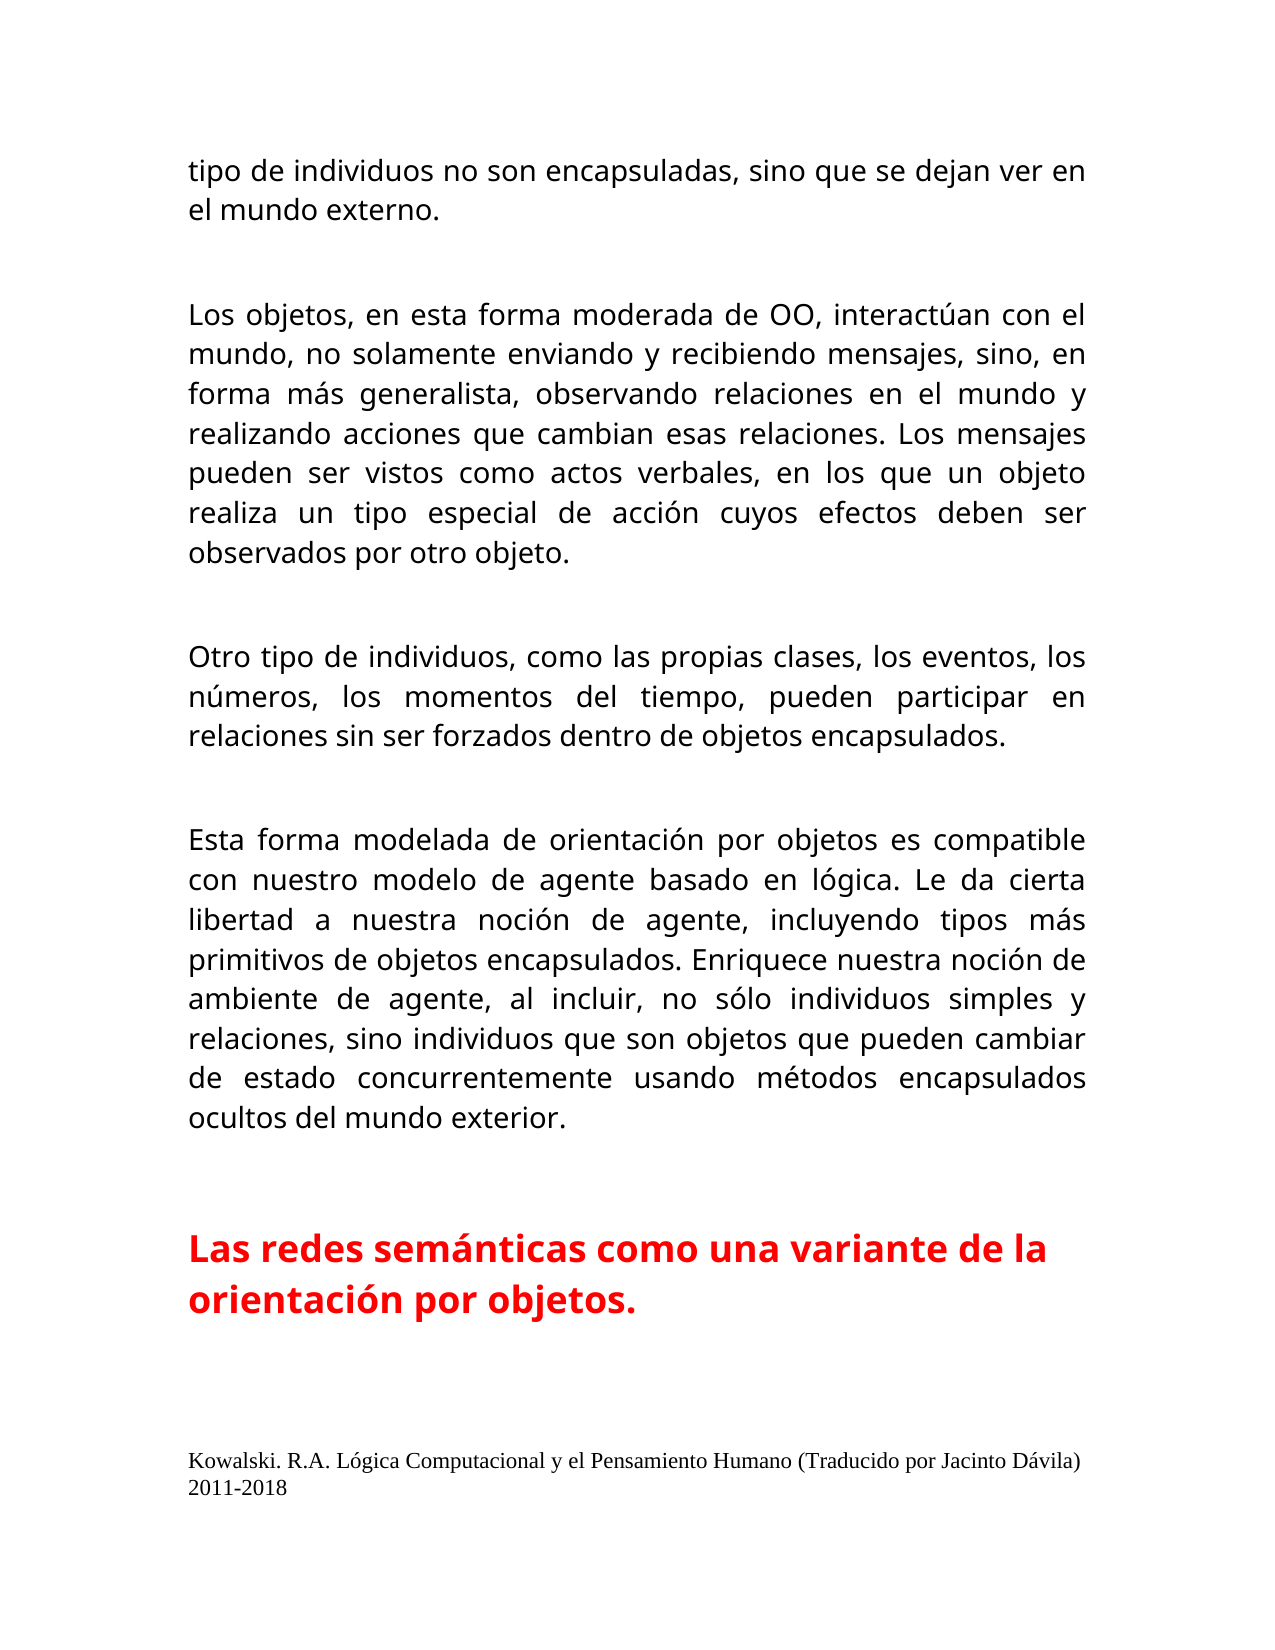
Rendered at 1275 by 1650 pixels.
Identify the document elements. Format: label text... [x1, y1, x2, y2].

text Los objetos, en esta forma moderada de OO, interactúan con el mundo, no solamente enviando y recibiendo mensajes, sino, en forma más generalista, observando relaciones en el mundo y realizando acciones que cambian esas relaciones. Los mensajes pueden ser vistos como actos verbales, en los que un objeto realiza un tipo especial de acción cuyos efectos deben ser observados por otro objeto. [188, 294, 1087, 572]
text Esta forma modelada de orientación por objetos es compatible con nuestro modelo de agente basado en lógica. Le da cierta libertad a nuestra noción de agente, incluyendo tipos más primitivos de objetos encapsulados. Enriquece nuestra noción de ambiente de agente, al incluir, no sólo individuos simples y relaciones, sino individuos que son objetos que pueden cambiar de estado concurrentemente usando métodos encapsulados ocultos del mundo exterior. [188, 820, 1087, 1137]
text tipo de individuos no son encapsuladas, sino que se dejan ver en el mundo externo. [188, 150, 1087, 229]
text Otro tipo de individuos, como las propias clases, los eventos, los números, los momentos del tiempo, pueden participar en relaciones sin ser forzados dentro de objetos encapsulados. [188, 636, 1087, 755]
subtitle Las redes semánticas como una variante de la orientación por objetos. [188, 1222, 1087, 1324]
